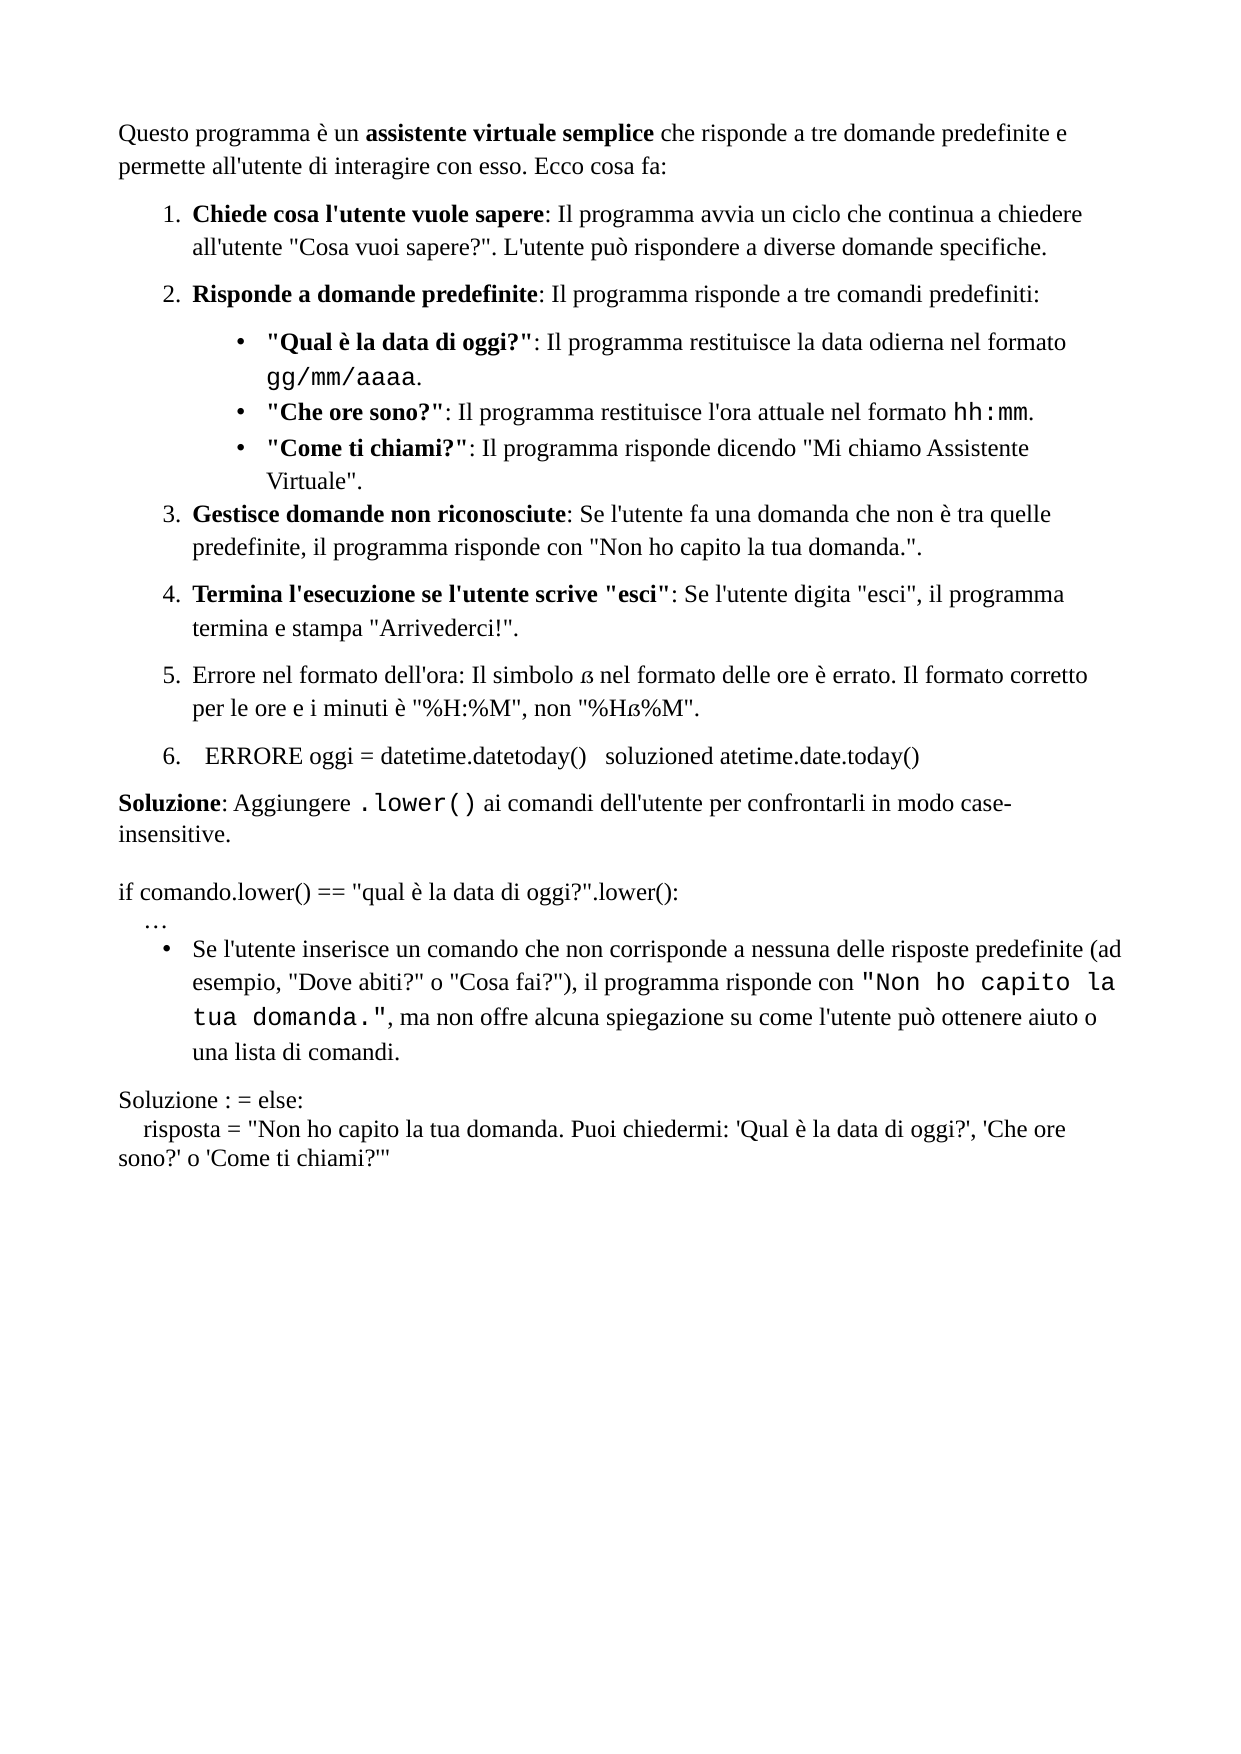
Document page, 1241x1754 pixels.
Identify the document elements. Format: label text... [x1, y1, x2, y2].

list Chiede cosa l'utente vuole sapere: Il programma avvia un ciclo che continua a chiedere all'utente "Cosa vuoi sapere?". L'utente può rispondere a diverse domande specifiche. [162, 199, 1122, 261]
list "Come ti chiami?": Il programma risponde dicendo "Mi chiamo Assistente Virtuale". [236, 433, 1122, 495]
list ERRORE oggi = datetime.datetoday() soluzioned atetime.date.today() [162, 741, 1122, 769]
list Termina l'esecuzione se l'utente scrive "esci": Se l'utente digita "esci", il programma termina e stampa "Arrivederci!". [162, 579, 1122, 641]
text Soluzione: Aggiungere .lower() ai comandi dell'utente per confrontarli in modo case-insensitive. [118, 788, 1122, 848]
list "Che ore sono?": Il programma restituisce l'ora attuale nel formato hh:mm. [236, 397, 1122, 428]
list "Qual è la data di oggi?": Il programma restituisce la data odierna nel formato gg/mm/aaaa. [236, 327, 1122, 393]
text risposta = "Non ho capito la tua domanda. Puoi chiedermi: 'Qual è la data di oggi?', 'Che ore sono?' o 'Come ti chiami?'" [118, 1114, 1122, 1171]
text if comando.lower() == "qual è la data di oggi?".lower(): [118, 877, 1122, 906]
text Questo programma è un assistente virtuale semplice che risponde a tre domande predefinite e permette all'utente di interagire con esso. Ecco cosa fa: [118, 118, 1122, 180]
list Errore nel formato dell'ora: Il simbolo  nel formato delle ore è errato. Il formato corretto per le ore e i minuti è "%H:%M", non "%H%M". [162, 660, 1122, 722]
list Gestisce domande non riconosciute: Se l'utente fa una domanda che non è tra quelle predefinite, il programma risponde con "Non ho capito la tua domanda.". [162, 499, 1122, 561]
text … [118, 906, 1122, 934]
list Risponde a domande predefinite: Il programma risponde a tre comandi predefiniti: [162, 279, 1122, 308]
text Soluzione : = else: [118, 1085, 1122, 1114]
list Se l'utente inserisce un comando che non corrisponde a nessuna delle risposte predefinite (ad esempio, "Dove abiti?" o "Cosa fai?"), il programma risponde con "Non ho capito la tua domanda.", ma non offre alcuna spiegazione su come l'utente può ottenere aiuto o una lista di comandi. [162, 934, 1122, 1066]
